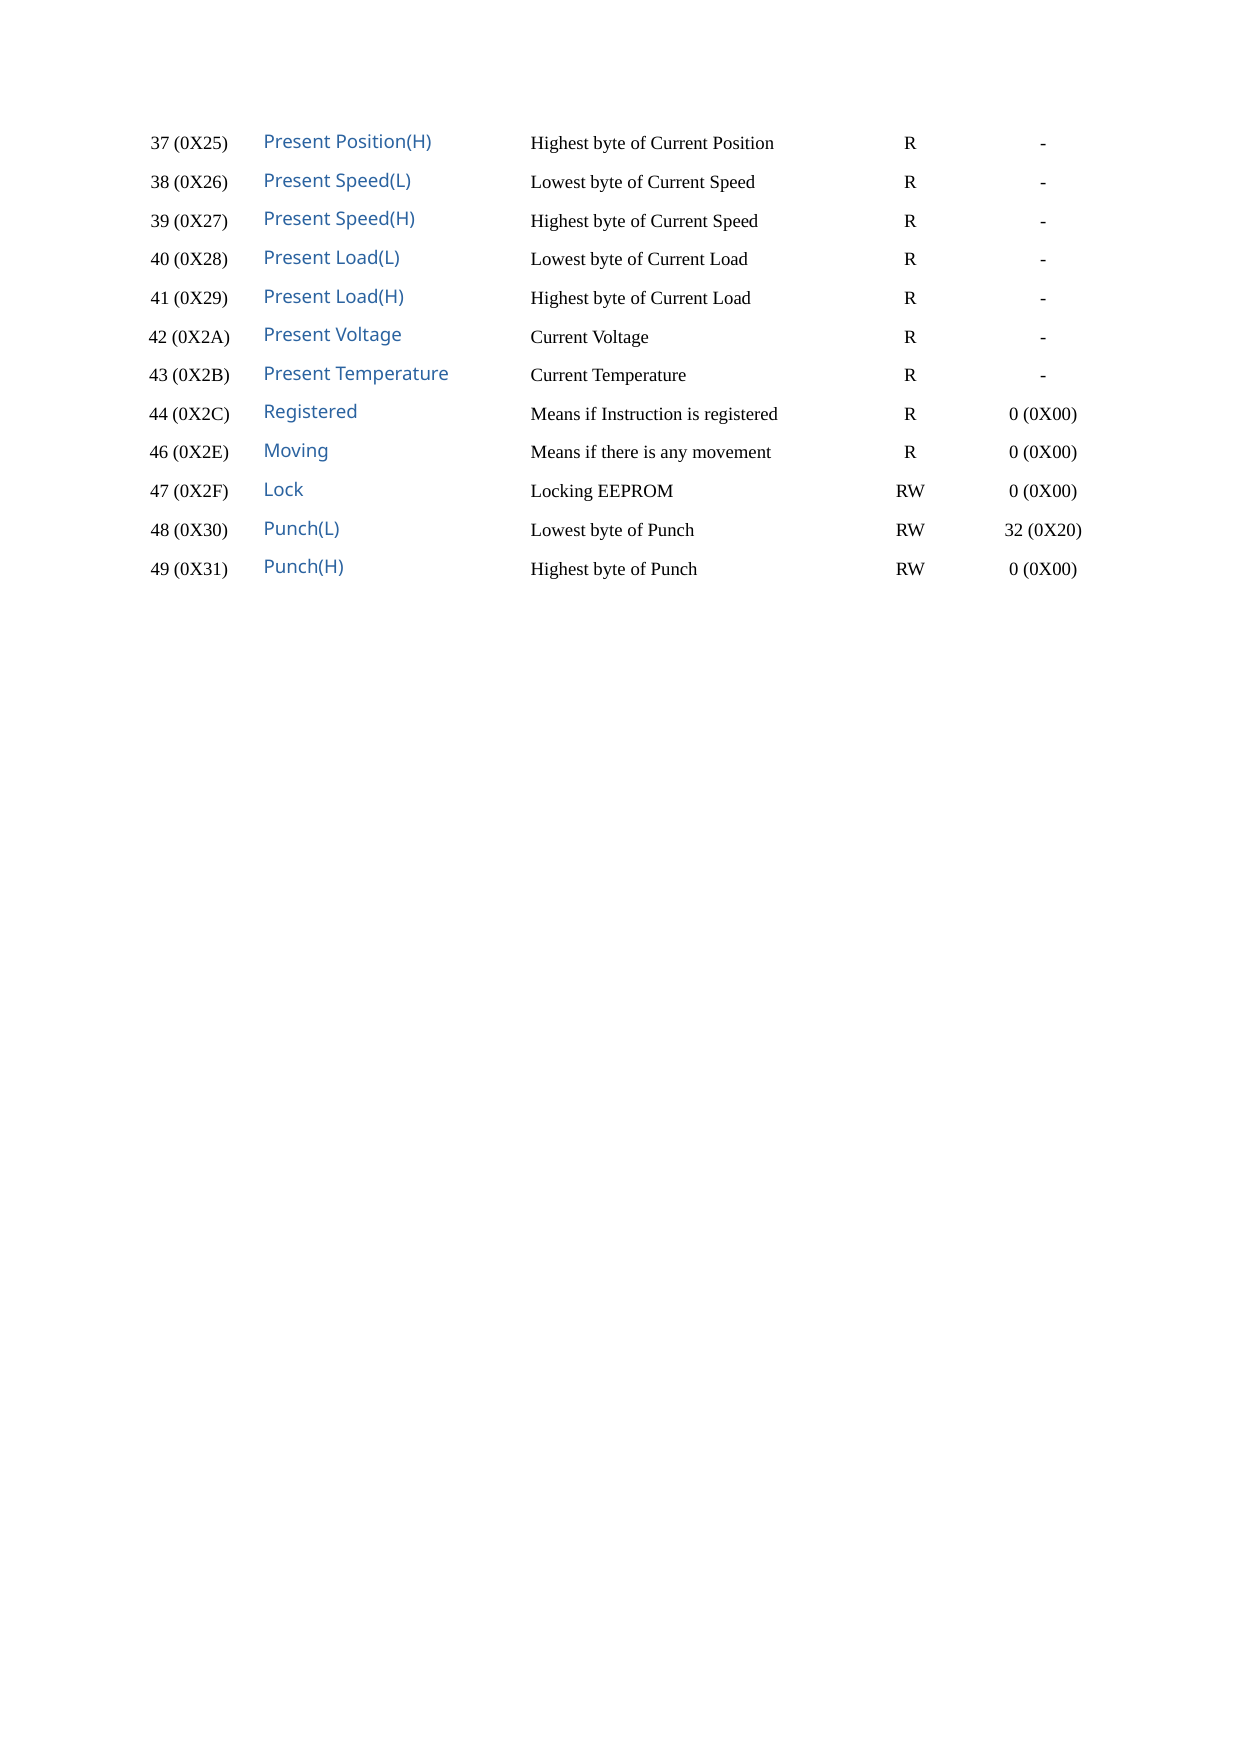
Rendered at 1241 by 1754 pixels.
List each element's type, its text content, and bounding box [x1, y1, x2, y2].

table_cell Highest byte of Current Position [528, 118, 856, 157]
table_cell 42 (0X2A) [118, 311, 260, 350]
table_cell - [965, 118, 1121, 157]
table_cell R [856, 273, 965, 311]
table_cell Highest byte of Current Load [528, 273, 856, 311]
table_cell Moving [260, 427, 527, 466]
table_cell R [856, 157, 965, 195]
table_cell 43 (0X2B) [118, 350, 260, 389]
table_cell 39 (0X27) [118, 195, 260, 234]
table_cell R [856, 350, 965, 389]
table_cell 46 (0X2E) [118, 427, 260, 466]
table_cell Punch(H) [260, 543, 527, 582]
table_cell Present Load(L) [260, 234, 527, 273]
table_cell 0 (0X00) [965, 389, 1121, 427]
table_cell 40 (0X28) [118, 234, 260, 273]
table_cell RW [856, 466, 965, 504]
table_cell 49 (0X31) [118, 543, 260, 582]
table_cell - [965, 273, 1121, 311]
table_cell 0 (0X00) [965, 543, 1121, 582]
table_cell RW [856, 543, 965, 582]
table_cell Means if there is any movement [528, 427, 856, 466]
table_cell 38 (0X26) [118, 157, 260, 195]
table_cell Current Voltage [528, 311, 856, 350]
table_cell Current Temperature [528, 350, 856, 389]
table_cell R [856, 195, 965, 234]
table_cell RW [856, 505, 965, 543]
table_cell Locking EEPROM [528, 466, 856, 504]
table_cell 48 (0X30) [118, 505, 260, 543]
table_cell Lock [260, 466, 527, 504]
table_cell Present Temperature [260, 350, 527, 389]
table_cell Highest byte of Punch [528, 543, 856, 582]
table_cell 0 (0X00) [965, 466, 1121, 504]
table_cell R [856, 389, 965, 427]
table_cell Lowest byte of Current Speed [528, 157, 856, 195]
table_cell Highest byte of Current Speed [528, 195, 856, 234]
table_cell R [856, 118, 965, 157]
table_cell Present Voltage [260, 311, 527, 350]
table_cell Lowest byte of Current Load [528, 234, 856, 273]
table_cell 44 (0X2C) [118, 389, 260, 427]
table_cell - [965, 157, 1121, 195]
table_cell 0 (0X00) [965, 427, 1121, 466]
table_cell R [856, 427, 965, 466]
table_cell - [965, 234, 1121, 273]
table_cell 37 (0X25) [118, 118, 260, 157]
table_cell Present Speed(H) [260, 195, 527, 234]
table_cell Means if Instruction is registered [528, 389, 856, 427]
table_cell 41 (0X29) [118, 273, 260, 311]
table_cell Registered [260, 389, 527, 427]
table_cell - [965, 195, 1121, 234]
table_cell Present Load(H) [260, 273, 527, 311]
table_cell Lowest byte of Punch [528, 505, 856, 543]
table_cell R [856, 234, 965, 273]
table_cell - [965, 311, 1121, 350]
table_cell R [856, 311, 965, 350]
table_cell Present Position(H) [260, 118, 527, 157]
table_cell - [965, 350, 1121, 389]
table_cell 32 (0X20) [965, 505, 1121, 543]
table_cell Present Speed(L) [260, 157, 527, 195]
table_cell 47 (0X2F) [118, 466, 260, 504]
table_cell Punch(L) [260, 505, 527, 543]
